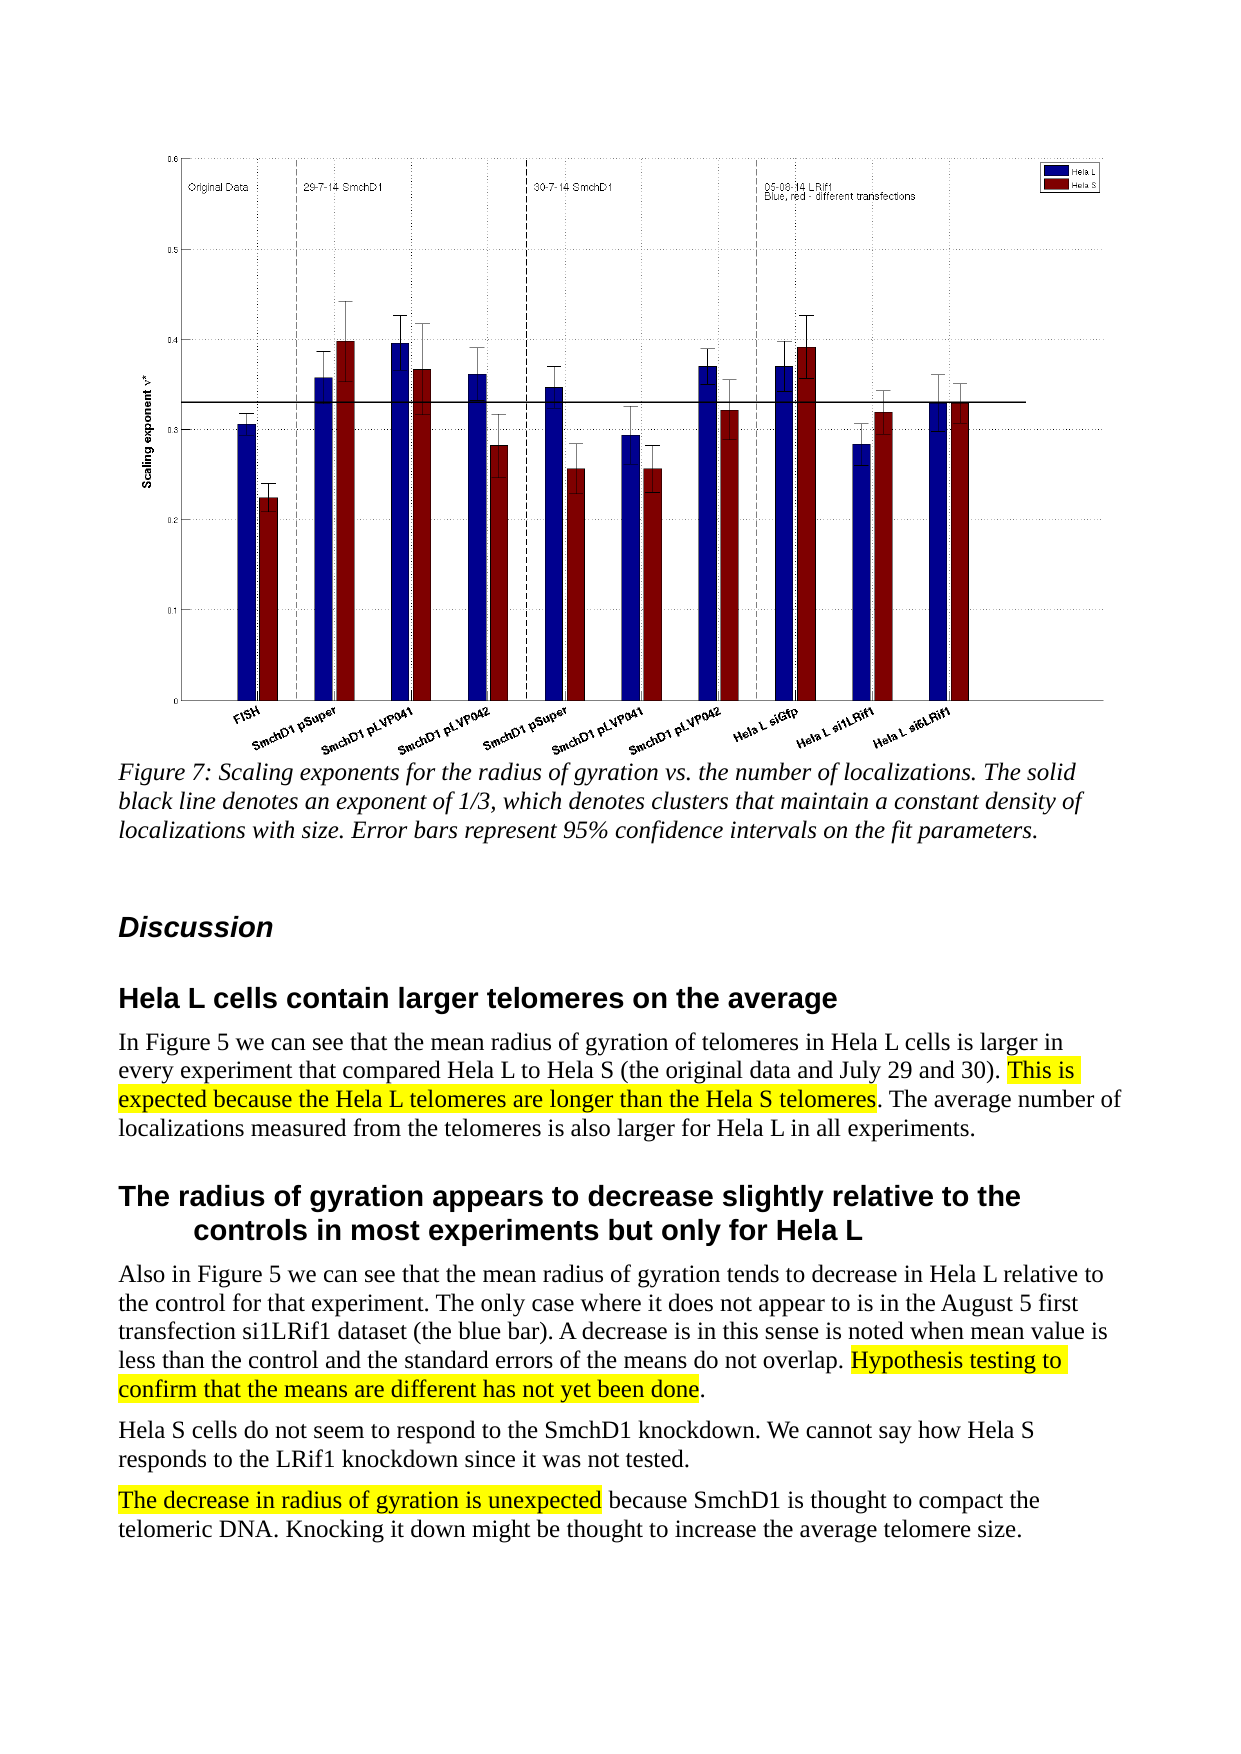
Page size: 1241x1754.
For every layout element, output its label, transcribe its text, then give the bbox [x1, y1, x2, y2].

text Hela S cells do not seem to respond to the SmchD1 knockdown. We cannot say how Hela S responds to the LRif1 knockdown since it was not tested. [118, 1415, 1122, 1473]
text Also in Figure 5 we can see that the mean radius of gyration tends to decrease in Hela L relative to the control for that experiment. The only case where it does not appear to is in the August 5 first transfection si1LRif1 dataset (the blue bar). A decrease is in this sense is noted when mean value is less than the control and the standard errors of the means do not overlap. Hypothesis testing to confirm that the means are different has not yet been done. [118, 1259, 1122, 1403]
text The decrease in radius of gyration is unexpected because SmchD1 is thought to compact the telomeric DNA. Knocking it down might be thought to increase the average telomere size. [118, 1485, 1122, 1543]
subtitle Discussion [118, 910, 1122, 943]
text Figure 7: Scaling exponents for the radius of gyration vs. the number of localizations. The solid black line denotes an exponent of 1/3, which denotes clusters that maintain a constant density of localizations with size. Error bars represent 95% confidence intervals on the fit parameters. [118, 758, 1122, 843]
picture [118, 130, 1123, 758]
subtitle Hela L cells contain larger telomeres on the average [118, 981, 1122, 1014]
text In Figure 5 we can see that the mean radius of gyration of telomeres in Hela L cells is larger in every experiment that compared Hela L to Hela S (the original data and July 29 and 30). This is expected because the Hela L telomeres are longer than the Hela S telomeres. The average number of localizations measured from the telomeres is also larger for Hela L in all experiments. [118, 1027, 1122, 1142]
subtitle The radius of gyration appears to decrease slightly relative to the controls in most experiments but only for Hela L [118, 1179, 1122, 1246]
